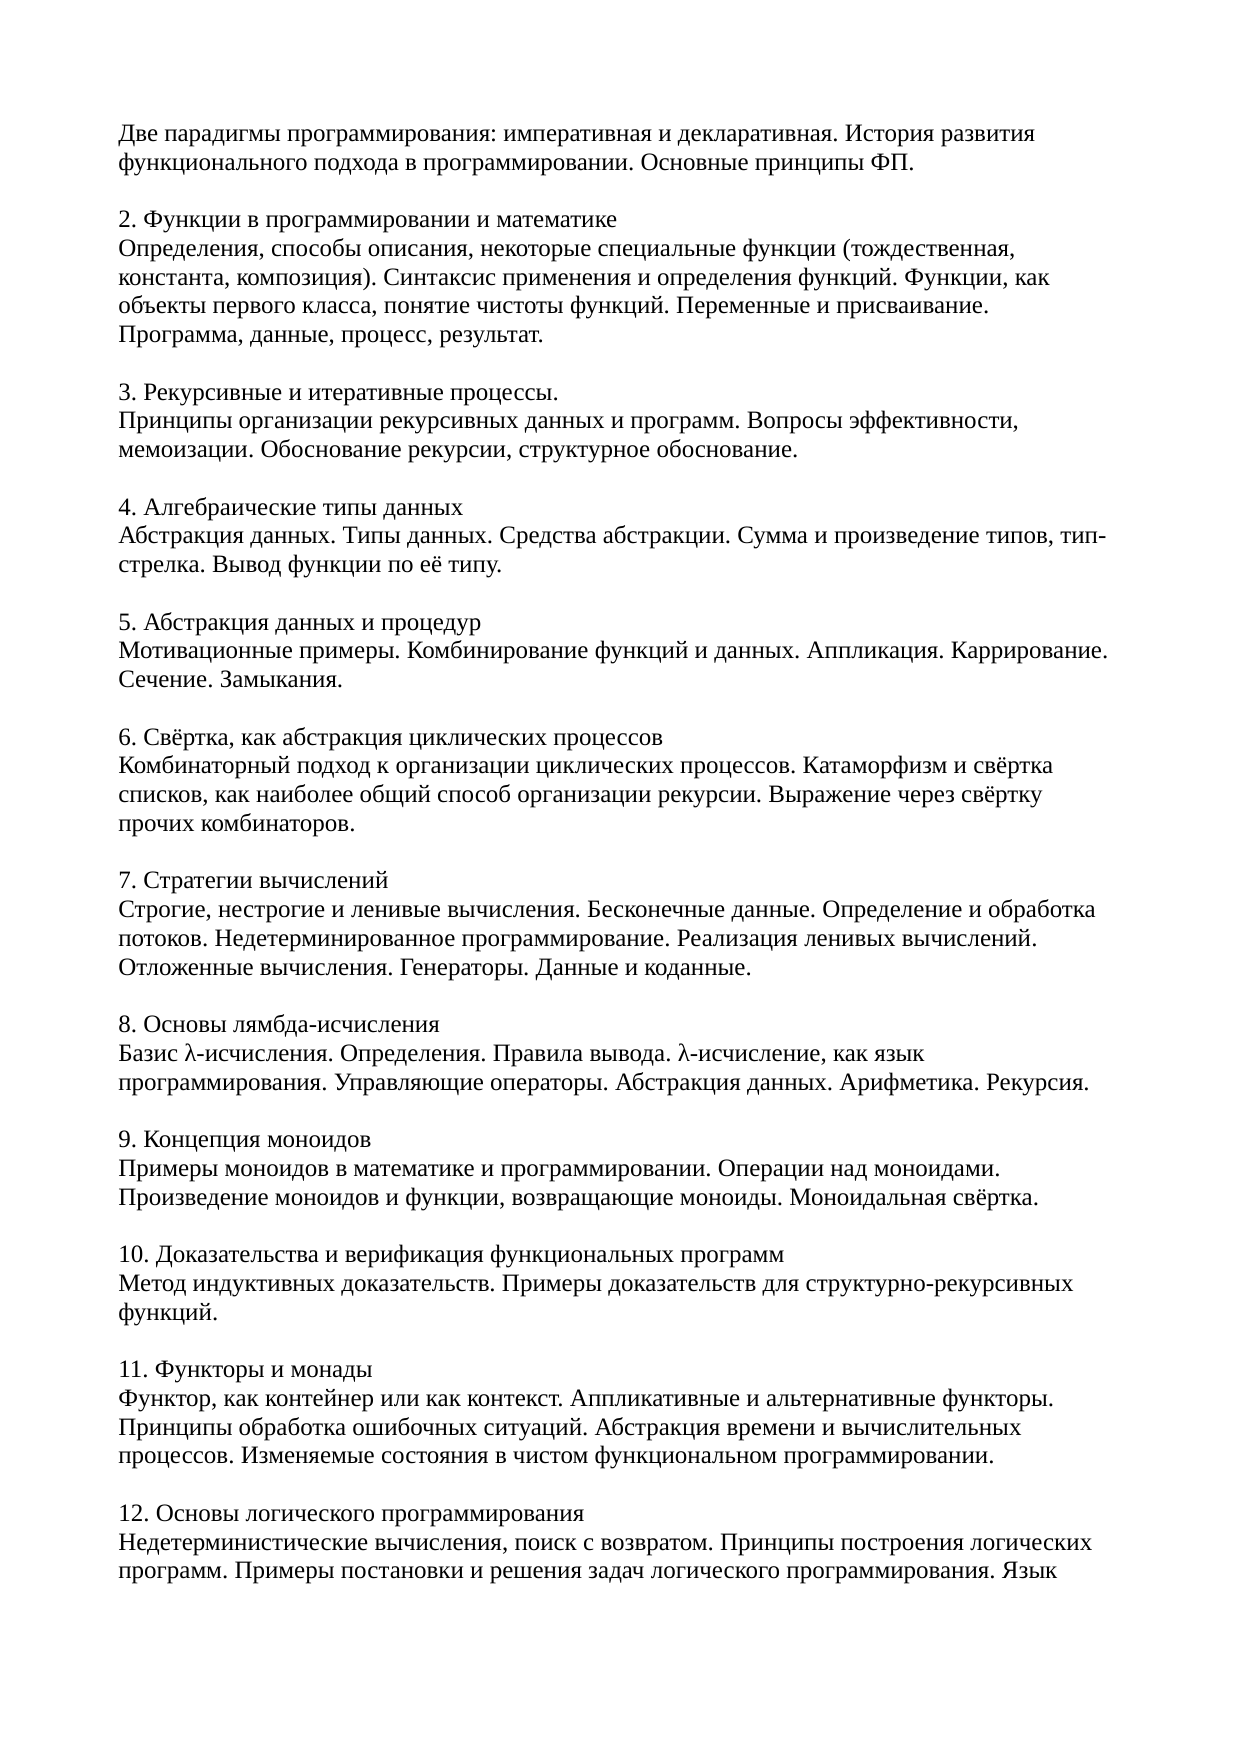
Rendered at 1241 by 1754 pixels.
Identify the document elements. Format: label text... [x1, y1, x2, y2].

text 6. Свёртка, как абстракция циклических процессов [118, 722, 1122, 751]
text Принципы организации рекурсивных данных и программ. Вопросы эффективности, мемоизации. Обоснование рекурсии, структурное обоснование. [118, 406, 1122, 463]
text 11. Функторы и монады [118, 1354, 1122, 1383]
text 5. Абстракция данных и процедур [118, 607, 1122, 636]
text Метод индуктивных доказательств. Примеры доказательств для структурно-рекурсивных функций. [118, 1268, 1122, 1326]
text 2. Функции в программировании и математике [118, 204, 1122, 233]
text Базис λ-исчисления. Определения. Правила вывода. λ-исчисление, как язык программирования. Управляющие операторы. Абстракция данных. Арифметика. Рекурсия. [118, 1038, 1122, 1096]
text 10. Доказательства и верификация функциональных программ [118, 1239, 1122, 1268]
text Мотивационные примеры. Комбинирование функций и данных. Аппликация. Каррирование. [118, 636, 1122, 664]
text Функтор, как контейнер или как контекст. Аппликативные и альтернативные функторы. Принципы обработка ошибочных ситуаций. Абстракция времени и вычислительных процессов. Изменяемые состояния в чистом функциональном программировании. [118, 1383, 1122, 1469]
text 8. Основы лямбда-исчисления [118, 1009, 1122, 1038]
text 9. Концепция моноидов [118, 1124, 1122, 1153]
text Строгие, нестрогие и ленивые вычисления. Бесконечные данные. Определение и обработка потоков. Недетерминированное программирование. Реализация ленивых вычислений. Отложенные вычисления. Генераторы. Данные и коданные. [118, 894, 1122, 981]
text Программа, данные, процесс, результат. [118, 319, 1122, 348]
text Комбинаторный подход к организации циклических процессов. Катаморфизм и свёртка списков, как наиболее общий способ организации рекурсии. Выражение через свёртку прочих комбинаторов. [118, 751, 1122, 837]
text 12. Основы логического программирования [118, 1498, 1122, 1527]
text Сечение. Замыкания. [118, 664, 1122, 693]
text Определения, способы описания, некоторые специальные функции (тождественная, константа, композиция). Синтаксис применения и определения функций. Функции, как объекты первого класса, понятие чистоты функций. Переменные и присваивание. [118, 233, 1122, 319]
text Абстракция данных. Типы данных. Средства абстракции. Сумма и произведение типов, тип-стрелка. Вывод функции по её типу. [118, 521, 1122, 578]
text 7. Стратегии вычислений [118, 866, 1122, 894]
text 4. Алгебраические типы данных [118, 492, 1122, 521]
text Примеры моноидов в математике и программировании. Операции над моноидами. Произведение моноидов и функции, возвращающие моноиды. Моноидальная свёртка. [118, 1153, 1122, 1211]
text Две парадигмы программирования: императивная и декларативная. История развития функционального подхода в программировании. Основные принципы ФП. [118, 118, 1122, 176]
text Недетерминистические вычисления, поиск с возвратом. Принципы построения логических программ. Примеры постановки и решения задач логического программирования. Язык [118, 1527, 1122, 1584]
text 3. Рекурсивные и итеративные процессы. [118, 377, 1122, 406]
